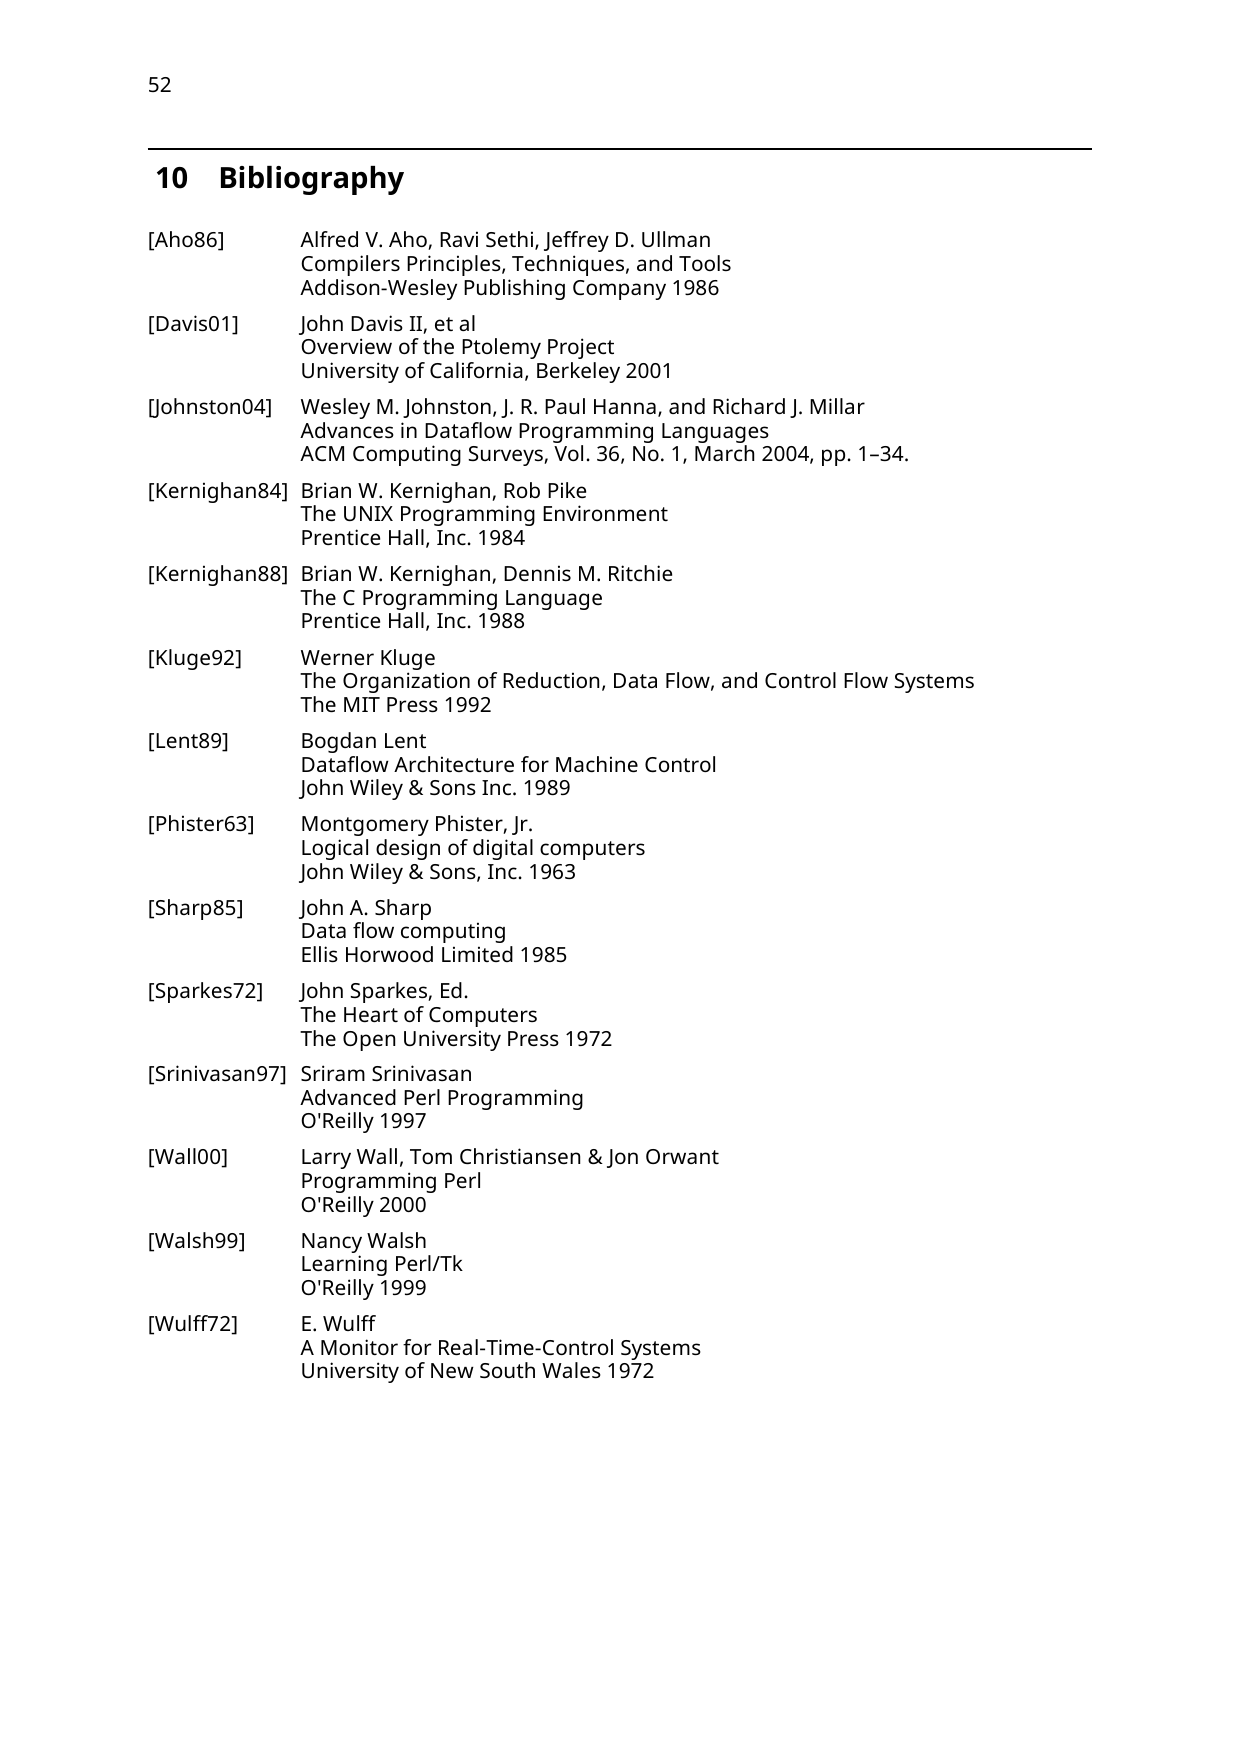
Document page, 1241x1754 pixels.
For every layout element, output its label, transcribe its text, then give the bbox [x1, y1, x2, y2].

text [Srinivasan97] Sriram Srinivasan Advanced Perl Programming O'Reilly 1997 [148, 1062, 1092, 1133]
text [Aho86] Alfred V. Aho, Ravi Sethi, Jeffrey D. Ullman Compilers Principles, Techniques, and Tools Addison-Wesley Publishing Company 1986 [148, 229, 1092, 300]
subtitle Bibliography [148, 150, 1092, 204]
text [Johnston04] Wesley M. Johnston, J. R. Paul Hanna, and Richard J. Millar Advances in Dataflow Programming Languages ACM Computing Surveys, Vol. 36, No. 1, March 2004, pp. 1–34. [148, 396, 1092, 467]
text [Sharp85] John A. Sharp Data flow computing Ellis Horwood Limited 1985 [148, 896, 1092, 967]
text [Kernighan88] Brian W. Kernighan, Dennis M. Ritchie The C Programming Language Prentice Hall, Inc. 1988 [148, 563, 1092, 633]
text [Kluge92] Werner Kluge The Organization of Reduction, Data Flow, and Control Flow Systems The MIT Press 1992 [148, 646, 1092, 717]
text [Kernighan84] Brian W. Kernighan, Rob Pike The UNIX Programming Environment Prentice Hall, Inc. 1984 [148, 479, 1092, 550]
text [Lent89] Bogdan Lent Dataflow Architecture for Machine Control John Wiley & Sons Inc. 1989 [148, 729, 1092, 800]
text [Walsh99] Nancy Walsh Learning Perl/Tk O'Reilly 1999 [148, 1229, 1092, 1300]
text [Phister63] Montgomery Phister, Jr. Logical design of digital computers John Wiley & Sons, Inc. 1963 [148, 813, 1092, 884]
text [Wulff72] E. Wulff A Monitor for Real-Time-Control Systems University of New South Wales 1972 [148, 1313, 1092, 1384]
text [Davis01] John Davis II, et al Overview of the Ptolemy Project University of California, Berkeley 2001 [148, 312, 1092, 383]
text [Wall00] Larry Wall, Tom Christiansen & Jon Orwant Programming Perl O'Reilly 2000 [148, 1146, 1092, 1217]
text [Sparkes72] John Sparkes, Ed. The Heart of Computers The Open University Press 1972 [148, 980, 1092, 1051]
